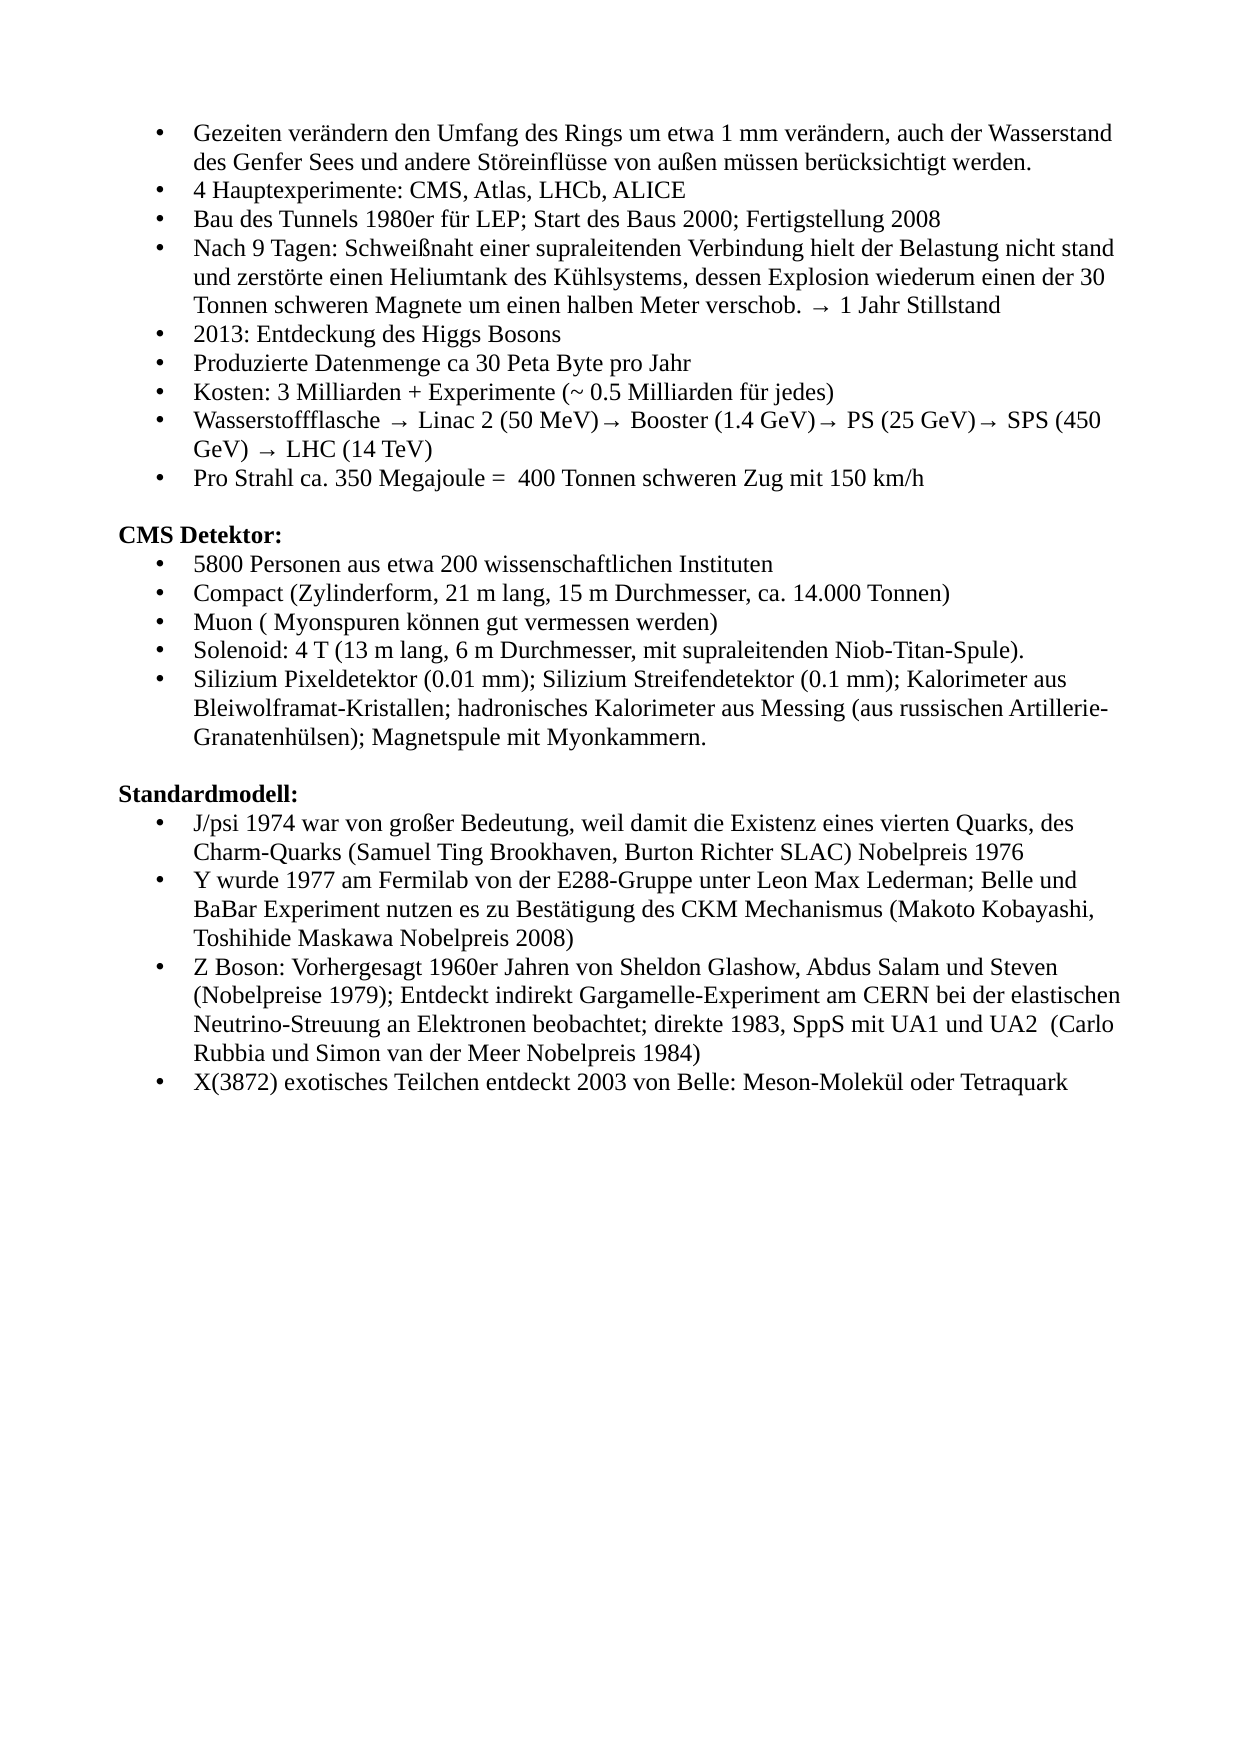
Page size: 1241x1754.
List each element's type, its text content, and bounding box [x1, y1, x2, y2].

list Pro Strahl ca. 350 Megajoule = 400 Tonnen schweren Zug mit 150 km/h [156, 463, 1122, 492]
list 4 Hauptexperimente: CMS, Atlas, LHCb, ALICE [156, 176, 1122, 204]
list X(3872) exotisches Teilchen entdeckt 2003 von Belle: Meson-Molekül oder Tetraquark [156, 1067, 1122, 1096]
list Bau des Tunnels 1980er für LEP; Start des Baus 2000; Fertigstellung 2008 [156, 204, 1122, 233]
list Z Boson: Vorhergesagt 1960er Jahren von Sheldon Glashow, Abdus Salam und Steven (Nobelpreise 1979); Entdeckt indirekt Gargamelle-Experiment am CERN bei der elastischen Neutrino-Streuung an Elektronen beobachtet; direkte 1983, SppS mit UA1 und UA2 (Carlo Rubbia und Simon van der Meer Nobelpreis 1984) [156, 952, 1122, 1067]
list Compact (Zylinderform, 21 m lang, 15 m Durchmesser, ca. 14.000 Tonnen) [156, 578, 1122, 607]
list 2013: Entdeckung des Higgs Bosons [156, 319, 1122, 348]
list Solenoid: 4 T (13 m lang, 6 m Durchmesser, mit supraleitenden Niob-Titan-Spule). [156, 636, 1122, 664]
list Kosten: 3 Milliarden + Experimente (~ 0.5 Milliarden für jedes) [156, 377, 1122, 406]
list Υ wurde 1977 am Fermilab von der E288-Gruppe unter Leon Max Lederman; Belle und BaBar Experiment nutzen es zu Bestätigung des CKM Mechanismus (Makoto Kobayashi, Toshihide Maskawa Nobelpreis 2008) [156, 866, 1122, 952]
text CMS Detektor: [118, 521, 1122, 549]
list 5800 Personen aus etwa 200 wissenschaftlichen Instituten [156, 549, 1122, 578]
list J/psi 1974 war von großer Bedeutung, weil damit die Existenz eines vierten Quarks, des Charm-Quarks (Samuel Ting Brookhaven, Burton Richter SLAC) Nobelpreis 1976 [156, 808, 1122, 866]
list Silizium Pixeldetektor (0.01 mm); Silizium Streifendetektor (0.1 mm); Kalorimeter aus Bleiwolframat-Kristallen; hadronisches Kalorimeter aus Messing (aus russischen Artillerie-Granatenhülsen); Magnetspule mit Myonkammern. [156, 664, 1122, 751]
list Muon ( Myonspuren können gut vermessen werden) [156, 607, 1122, 636]
list Gezeiten verändern den Umfang des Rings um etwa 1 mm verändern, auch der Wasserstand des Genfer Sees und andere Störeinflüsse von außen müssen berücksichtigt werden. [156, 118, 1122, 176]
list Nach 9 Tagen: Schweißnaht einer supraleitenden Verbindung hielt der Belastung nicht stand und zerstörte einen Heliumtank des Kühlsystems, dessen Explosion wiederum einen der 30 Tonnen schweren Magnete um einen halben Meter verschob. → 1 Jahr Stillstand [156, 233, 1122, 319]
text Standardmodell: [118, 779, 1122, 808]
list Wasserstoffflasche → Linac 2 (50 MeV)→ Booster (1.4 GeV)→ PS (25 GeV)→ SPS (450 GeV) → LHC (14 TeV) [156, 406, 1122, 463]
list Produzierte Datenmenge ca 30 Peta Byte pro Jahr [156, 348, 1122, 377]
